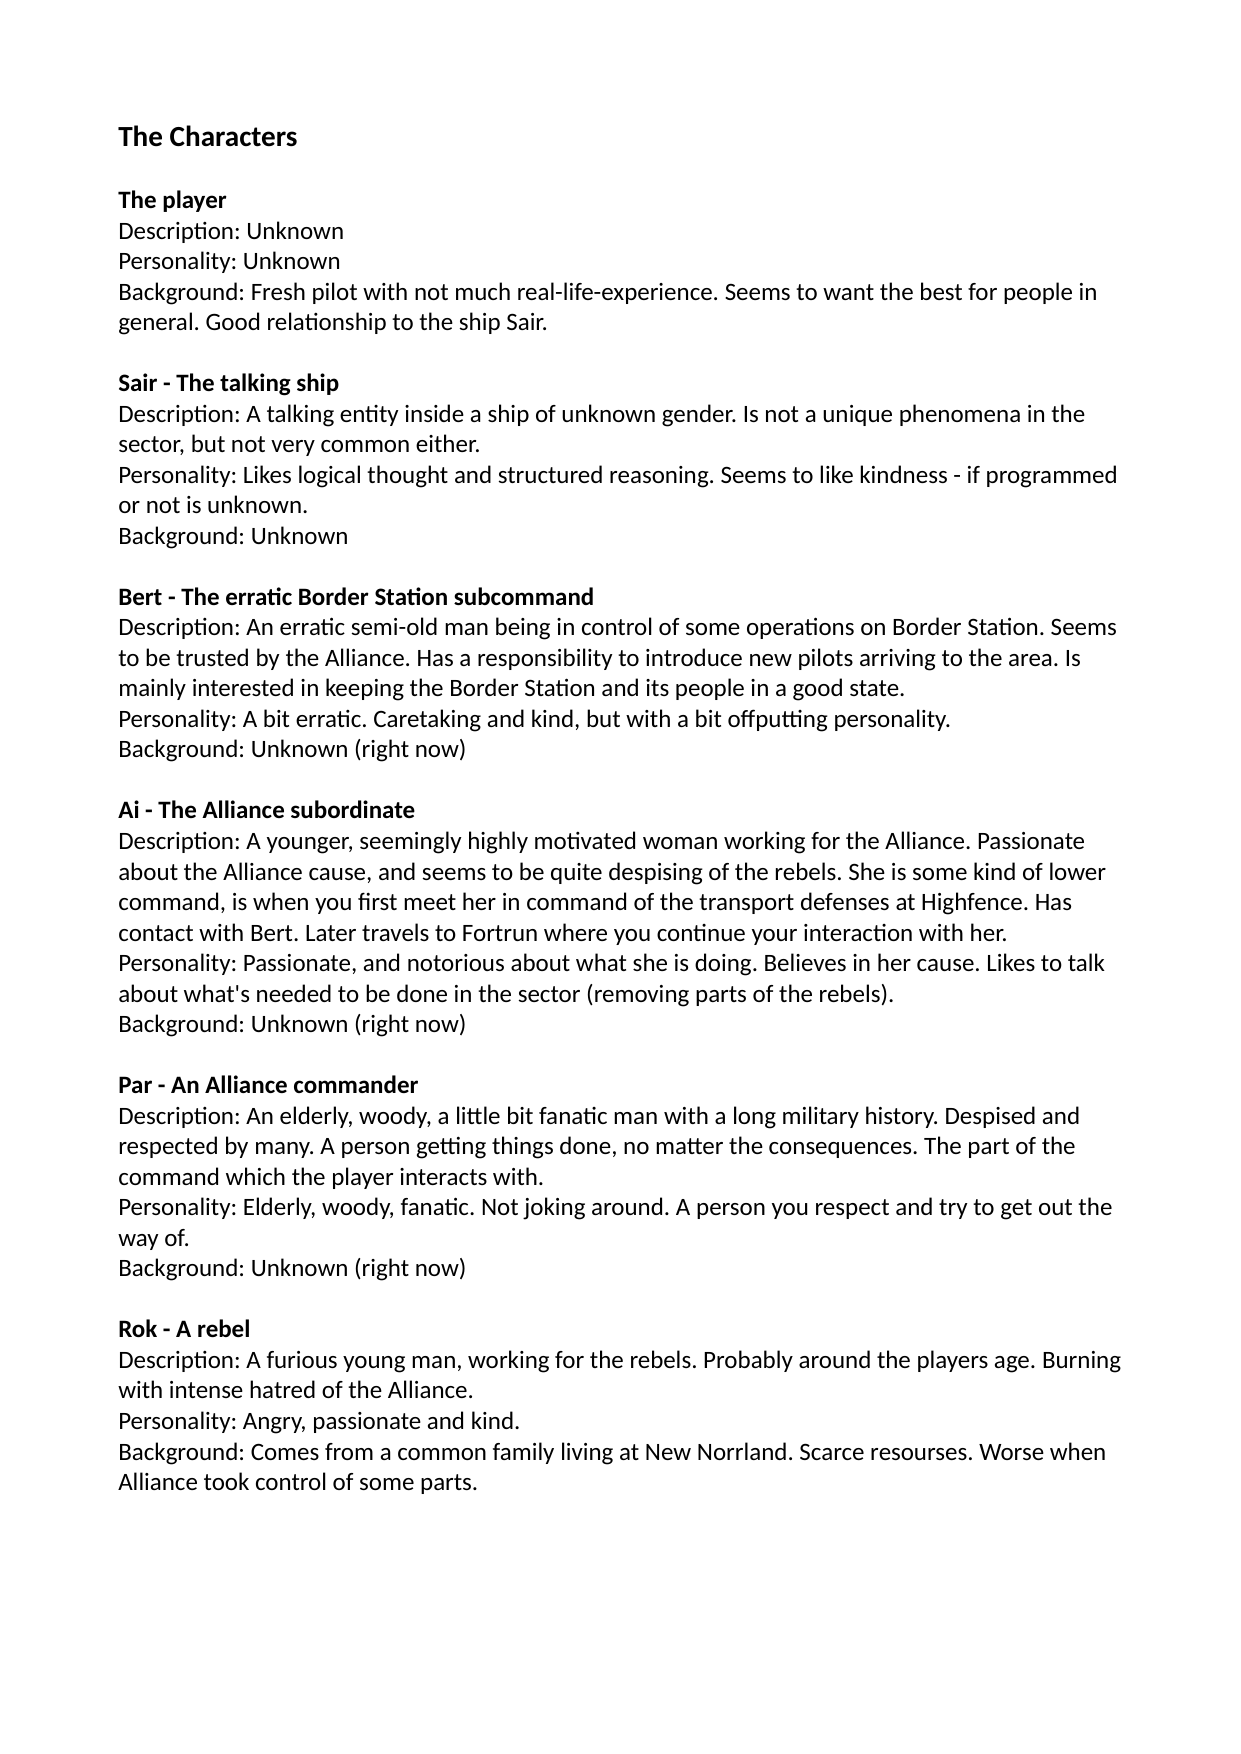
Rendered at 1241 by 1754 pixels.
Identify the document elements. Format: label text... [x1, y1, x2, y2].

text Description: Unknown [118, 215, 1122, 245]
text Personality: Elderly, woody, fanatic. Not joking around. A person you respect and try to get out the way of. [118, 1191, 1122, 1252]
text Personality: Passionate, and notorious about what she is doing. Believes in her cause. Likes to talk about what's needed to be done in the sector (removing parts of the rebels). [118, 947, 1122, 1008]
text Background: Unknown (right now) [118, 734, 1122, 764]
text The Characters [118, 118, 1122, 154]
text Background: Unknown [118, 520, 1122, 551]
text Ai - The Alliance subordinate [118, 795, 1122, 825]
text Description: An elderly, woody, a little bit fanatic man with a long military history. Despised and respected by many. A person getting things done, no matter the consequences. The part of the command which the player interacts with. [118, 1100, 1122, 1191]
text Description: A furious young man, working for the rebels. Probably around the players age. Burning with intense hatred of the Alliance. [118, 1344, 1122, 1405]
text Personality: Unknown [118, 245, 1122, 276]
text The player [118, 184, 1122, 215]
text Background: Unknown (right now) [118, 1008, 1122, 1039]
text Background: Unknown (right now) [118, 1252, 1122, 1283]
text Description: A younger, seemingly highly motivated woman working for the Alliance. Passionate about the Alliance cause, and seems to be quite despising of the rebels. She is some kind of lower command, is when you first meet her in command of the transport defenses at Highfence. Has contact with Bert. Later travels to Fortrun where you continue your interaction with her. [118, 825, 1122, 947]
text Sair - The talking ship [118, 367, 1122, 398]
text Description: A talking entity inside a ship of unknown gender. Is not a unique phenomena in the sector, but not very common either. [118, 398, 1122, 459]
text Description: An erratic semi-old man being in control of some operations on Border Station. Seems to be trusted by the Alliance. Has a responsibility to introduce new pilots arriving to the area. Is mainly interested in keeping the Border Station and its people in a good state. [118, 612, 1122, 703]
text Rok - A rebel [118, 1313, 1122, 1344]
text Personality: A bit erratic. Caretaking and kind, but with a bit offputting personality. [118, 703, 1122, 734]
text Background: Comes from a common family living at New Norrland. Scarce resourses. Worse when Alliance took control of some parts. [118, 1436, 1122, 1497]
text Par - An Alliance commander [118, 1069, 1122, 1100]
text Background: Fresh pilot with not much real-life-experience. Seems to want the best for people in general. Good relationship to the ship Sair. [118, 276, 1122, 337]
text Personality: Angry, passionate and kind. [118, 1405, 1122, 1436]
text Bert - The erratic Border Station subcommand [118, 581, 1122, 612]
text Personality: Likes logical thought and structured reasoning. Seems to like kindness - if programmed or not is unknown. [118, 459, 1122, 520]
